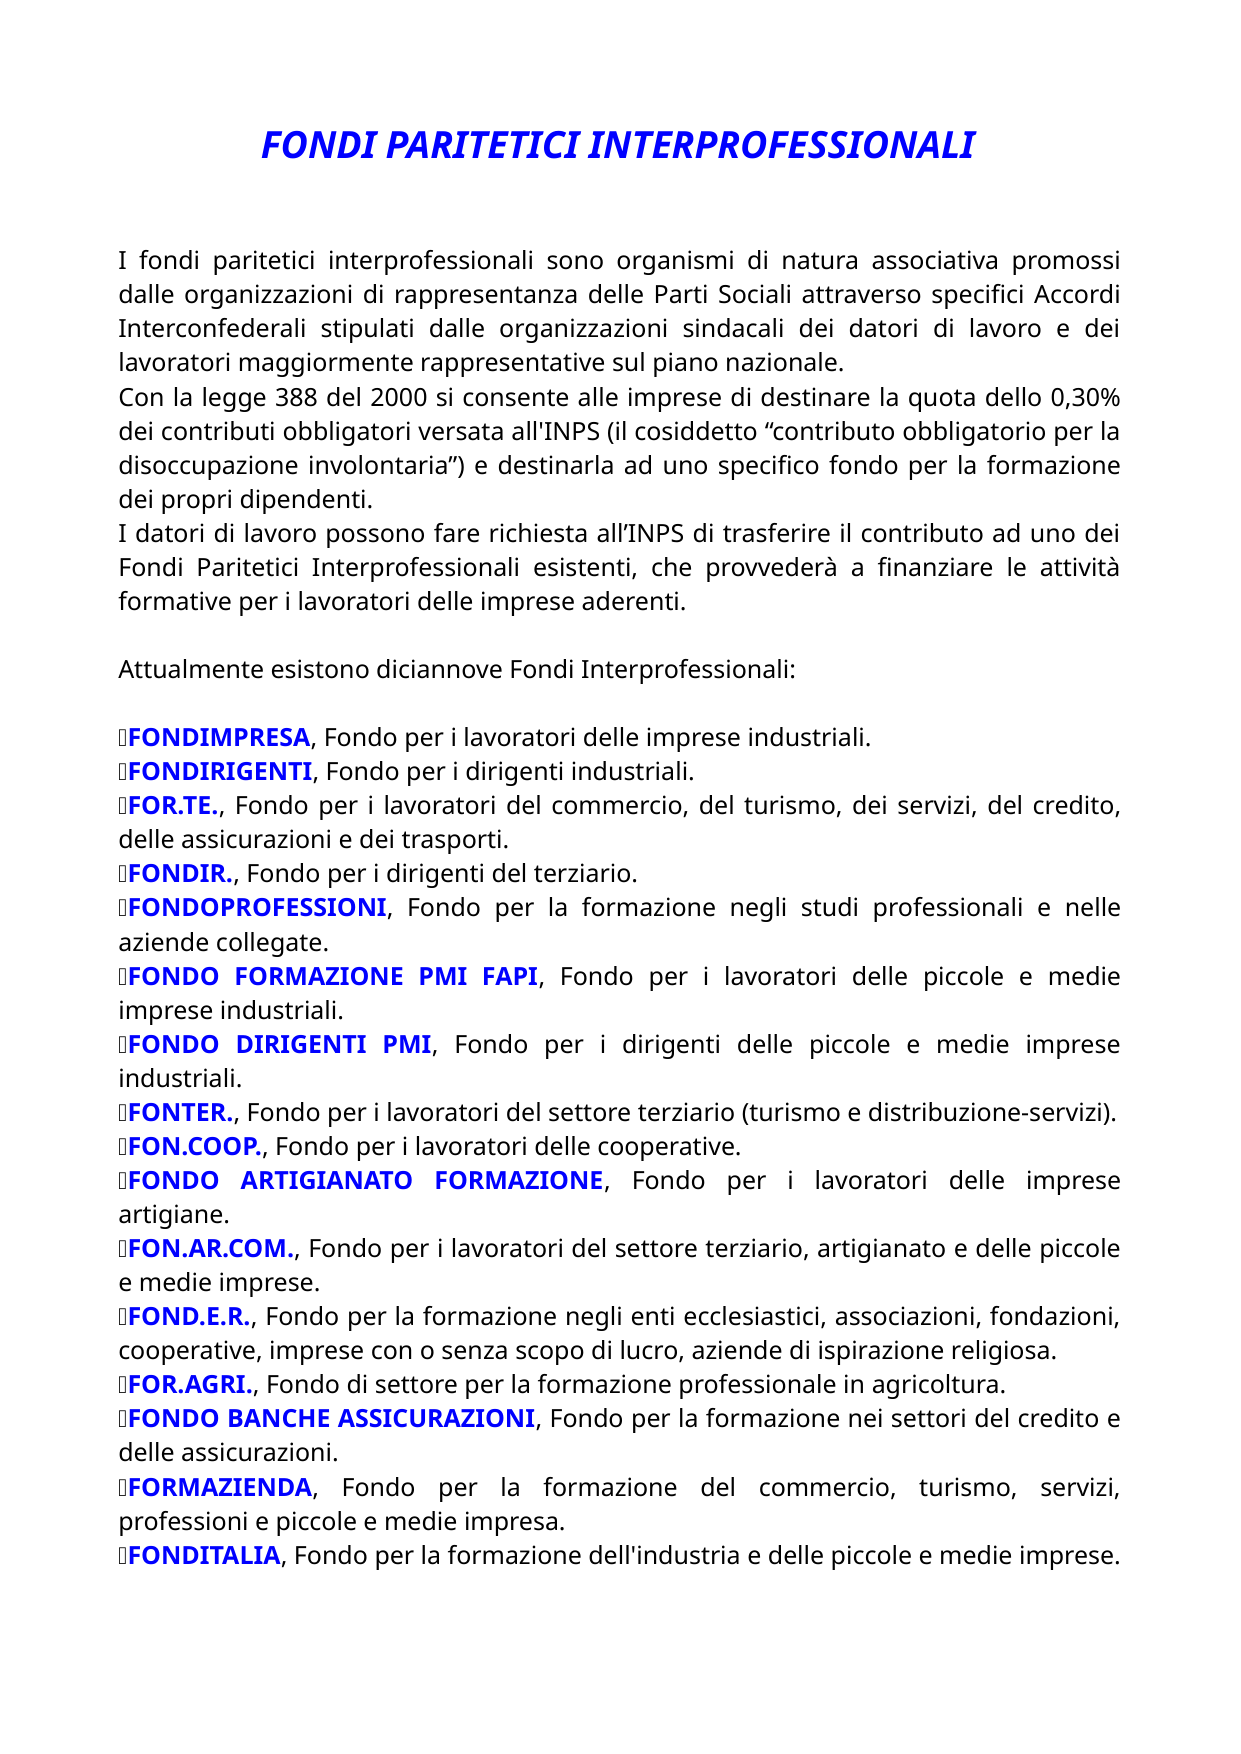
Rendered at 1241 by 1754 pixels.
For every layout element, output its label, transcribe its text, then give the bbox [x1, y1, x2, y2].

list FONDO FORMAZIONE PMI FAPI, Fondo per i lavoratori delle piccole e medie imprese industriali. [118, 958, 1122, 1026]
list FOR.TE., Fondo per i lavoratori del commercio, del turismo, dei servizi, del credito, delle assicurazioni e dei trasporti. [118, 788, 1122, 856]
text FONDI PARITETICI INTERPROFESSIONALI [118, 118, 1122, 169]
list FORMAZIENDA, Fondo per la formazione del commercio, turismo, servizi, professioni e piccole e medie impresa. [118, 1469, 1122, 1537]
list FON.COOP., Fondo per i lavoratori delle cooperative. [118, 1128, 1122, 1163]
list FON.AR.COM., Fondo per i lavoratori del settore terziario, artigianato e delle piccole e medie imprese. [118, 1231, 1122, 1299]
list FOND.E.R., Fondo per la formazione negli enti ecclesiastici, associazioni, fondazioni, cooperative, imprese con o senza scopo di lucro, aziende di ispirazione religiosa. [118, 1299, 1122, 1367]
list FONDOPROFESSIONI, Fondo per la formazione negli studi professionali e nelle aziende collegate. [118, 890, 1122, 958]
text I datori di lavoro possono fare richiesta all’INPS di trasferire il contributo ad uno dei Fondi Paritetici Interprofessionali esistenti, che provvederà a finanziare le attività formative per i lavoratori delle imprese aderenti. [118, 515, 1122, 618]
text I fondi paritetici interprofessionali sono organismi di natura associativa promossi dalle organizzazioni di rappresentanza delle Parti Sociali attraverso specifici Accordi Interconfederali stipulati dalle organizzazioni sindacali dei datori di lavoro e dei lavoratori maggiormente rappresentative sul piano nazionale. [118, 243, 1122, 379]
list FONDO DIRIGENTI PMI, Fondo per i dirigenti delle piccole e medie imprese industriali. [118, 1026, 1122, 1094]
list FONTER., Fondo per i lavoratori del settore terziario (turismo e distribuzione-servizi). [118, 1094, 1122, 1128]
list FONDO BANCHE ASSICURAZIONI, Fondo per la formazione nei settori del credito e delle assicurazioni. [118, 1401, 1122, 1469]
list FONDIR., Fondo per i dirigenti del terziario. [118, 856, 1122, 890]
list FONDITALIA, Fondo per la formazione dell'industria e delle piccole e medie imprese. [118, 1537, 1122, 1571]
text Attualmente esistono diciannove Fondi Interprofessionali: [118, 652, 1122, 686]
text Con la legge 388 del 2000 si consente alle imprese di destinare la quota dello 0,30% dei contributi obbligatori versata all'INPS (il cosiddetto “contributo obbligatorio per la disoccupazione involontaria”) e destinarla ad uno specifico fondo per la formazione dei propri dipendenti. [118, 379, 1122, 515]
list FONDIMPRESA, Fondo per i lavoratori delle imprese industriali. [118, 720, 1122, 754]
list FONDO ARTIGIANATO FORMAZIONE, Fondo per i lavoratori delle imprese artigiane. [118, 1163, 1122, 1231]
list FOR.AGRI., Fondo di settore per la formazione professionale in agricoltura. [118, 1367, 1122, 1401]
list FONDIRIGENTI, Fondo per i dirigenti industriali. [118, 754, 1122, 788]
